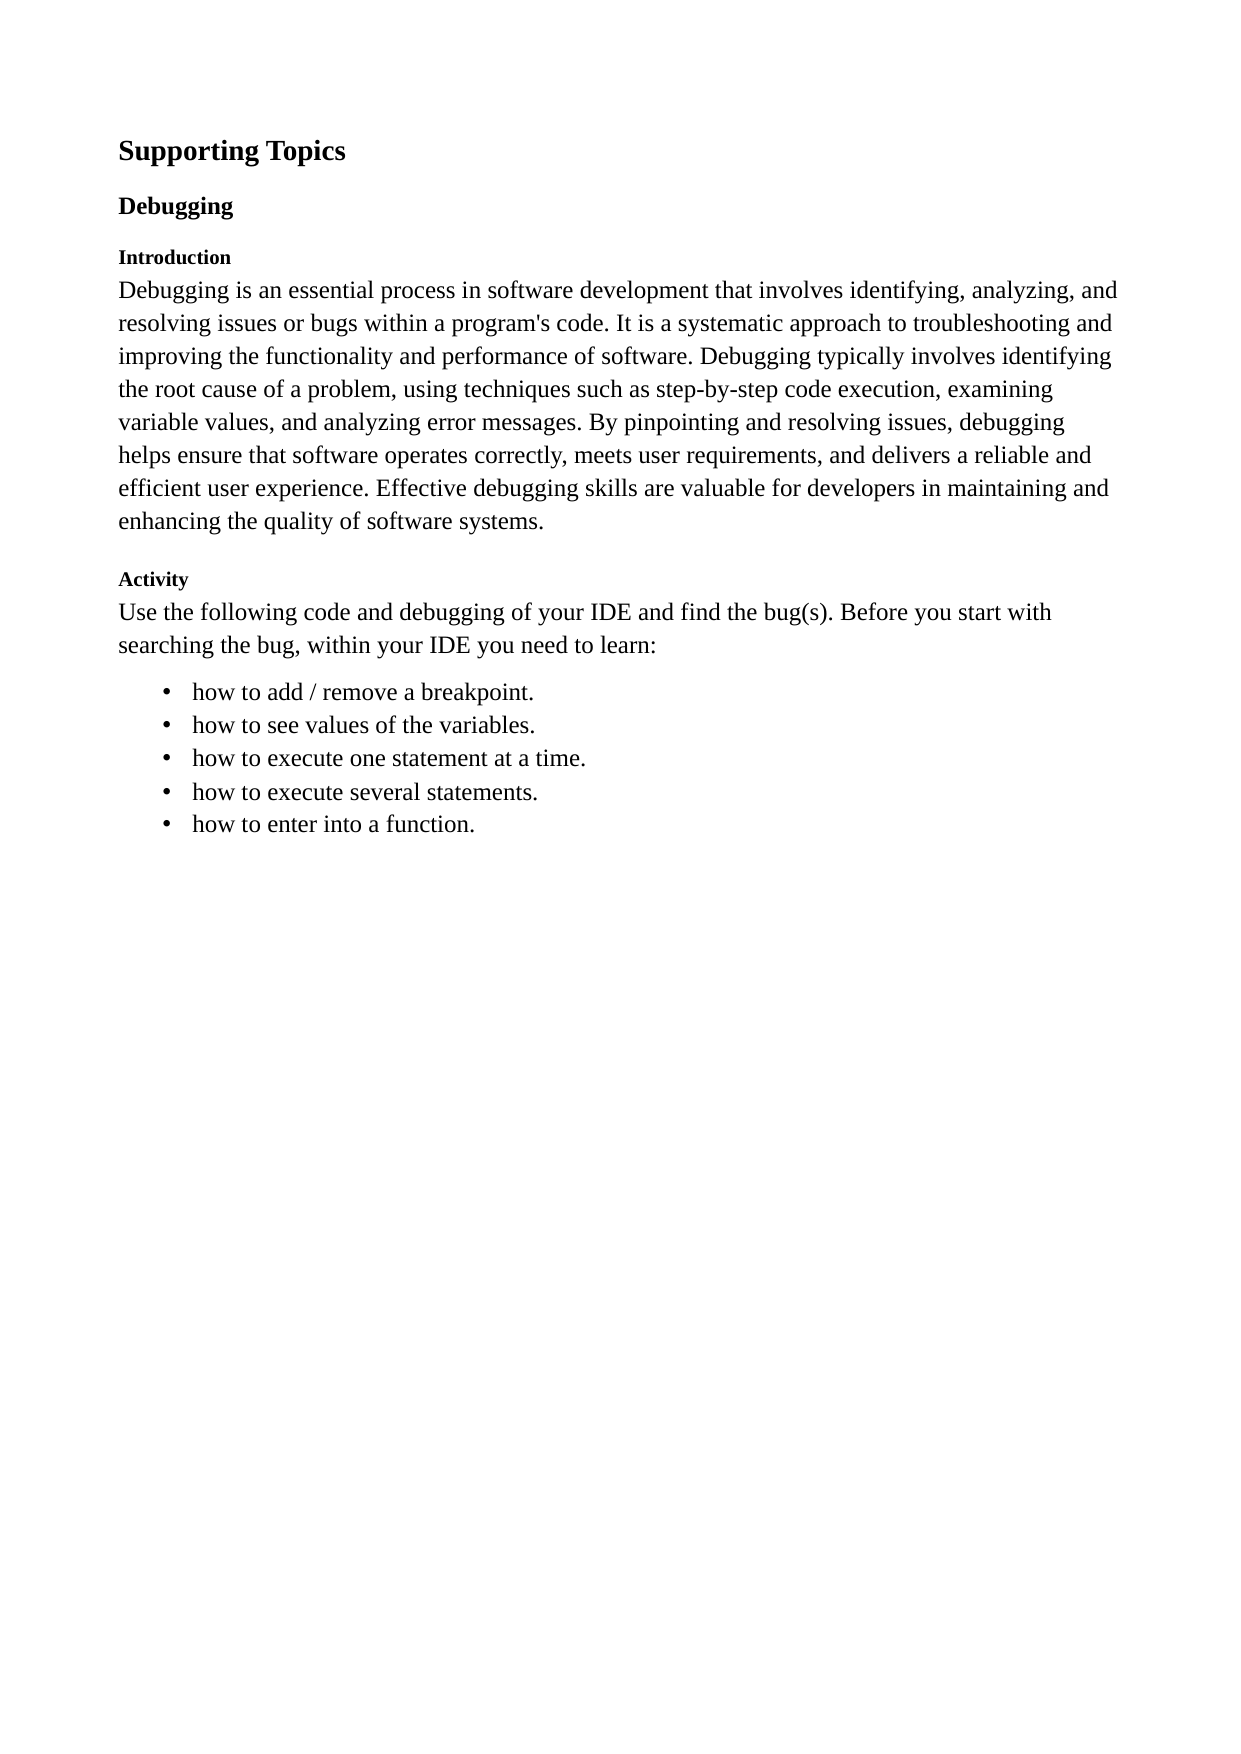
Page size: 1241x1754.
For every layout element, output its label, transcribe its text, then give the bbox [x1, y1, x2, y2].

text Use the following code and debugging of your IDE and find the bug(s). Before you start with searching the bug, within your IDE you need to learn: [118, 597, 1122, 659]
list how to execute several statements. [162, 777, 1122, 805]
subtitle Introduction [118, 245, 1122, 269]
subtitle Debugging [118, 191, 1122, 220]
subtitle Activity [118, 567, 1122, 591]
list how to execute one statement at a time. [162, 743, 1122, 772]
list how to enter into a function. [162, 809, 1122, 838]
list how to see values of the variables. [162, 711, 1122, 739]
text Debugging is an essential process in software development that involves identifying, analyzing, and resolving issues or bugs within a program's code. It is a systematic approach to troubleshooting and improving the functionality and performance of software. Debugging typically involves identifying the root cause of a problem, using techniques such as step-by-step code execution, examining variable values, and analyzing error messages. By pinpointing and resolving issues, debugging helps ensure that software operates correctly, meets user requirements, and delivers a reliable and efficient user experience. Effective debugging skills are valuable for developers in maintaining and enhancing the quality of software systems. [118, 275, 1122, 535]
list how to add / remove a breakpoint. [162, 677, 1122, 706]
subtitle Supporting Topics [118, 133, 1122, 166]
